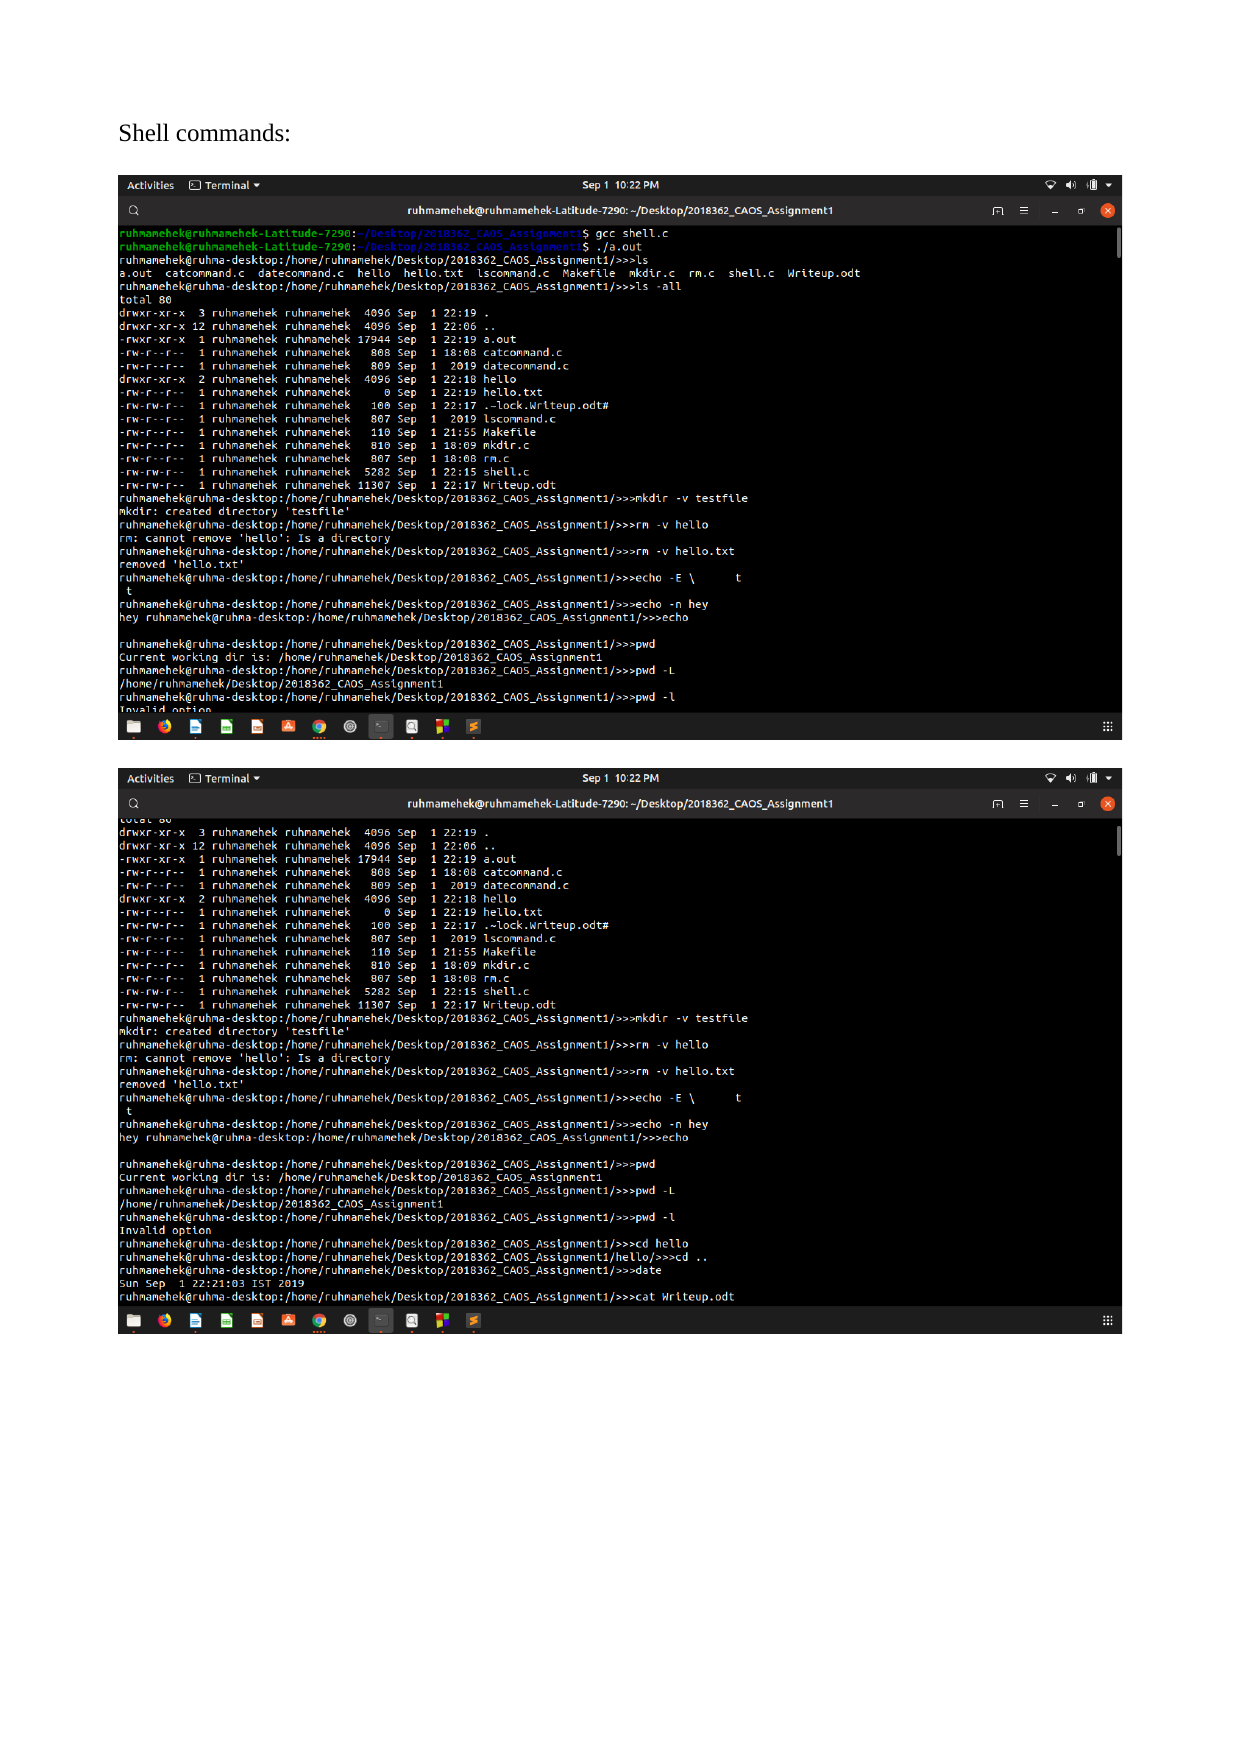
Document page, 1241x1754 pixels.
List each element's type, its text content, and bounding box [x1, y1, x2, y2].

picture [118, 768, 1123, 1334]
picture [118, 175, 1123, 740]
text Shell commands: [118, 118, 1122, 147]
